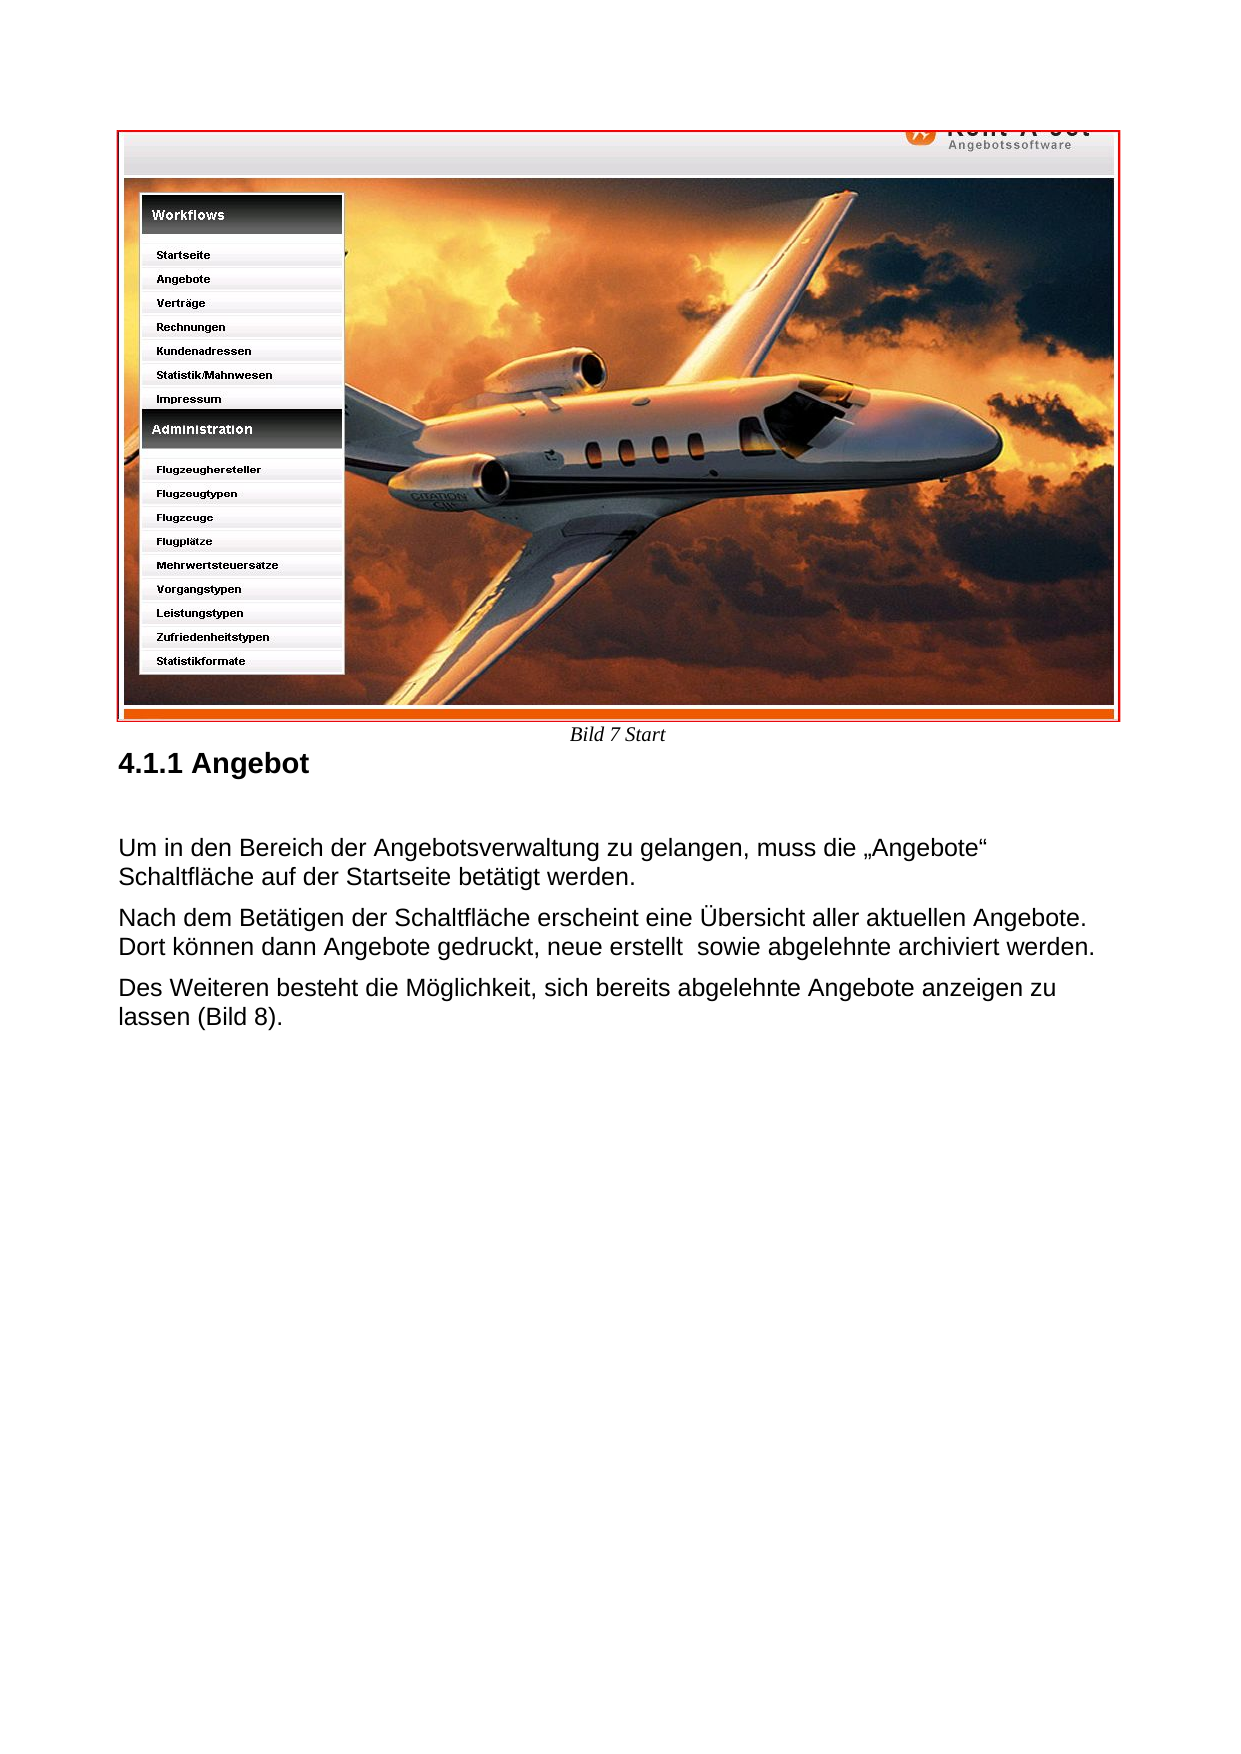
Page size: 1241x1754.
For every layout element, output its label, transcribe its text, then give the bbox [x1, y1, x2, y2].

text Bild 7 Start [117, 722, 1120, 746]
picture [116, 130, 1121, 722]
text Um in den Bereich der Angebotsverwaltung zu gelangen, muss die „Angebote“ Schaltfläche auf der Startseite betätigt werden. [118, 833, 1122, 890]
text Des Weiteren besteht die Möglichkeit, sich bereits abgelehnte Angebote anzeigen zu lassen (Bild 8). [118, 973, 1122, 1030]
text Nach dem Betätigen der Schaltfläche erscheint eine Übersicht aller aktuellen Angebote. Dort können dann Angebote gedruckt, neue erstellt sowie abgelehnte archiviert werden. [118, 903, 1122, 960]
subtitle 4.1.1 Angebot [118, 118, 1122, 779]
